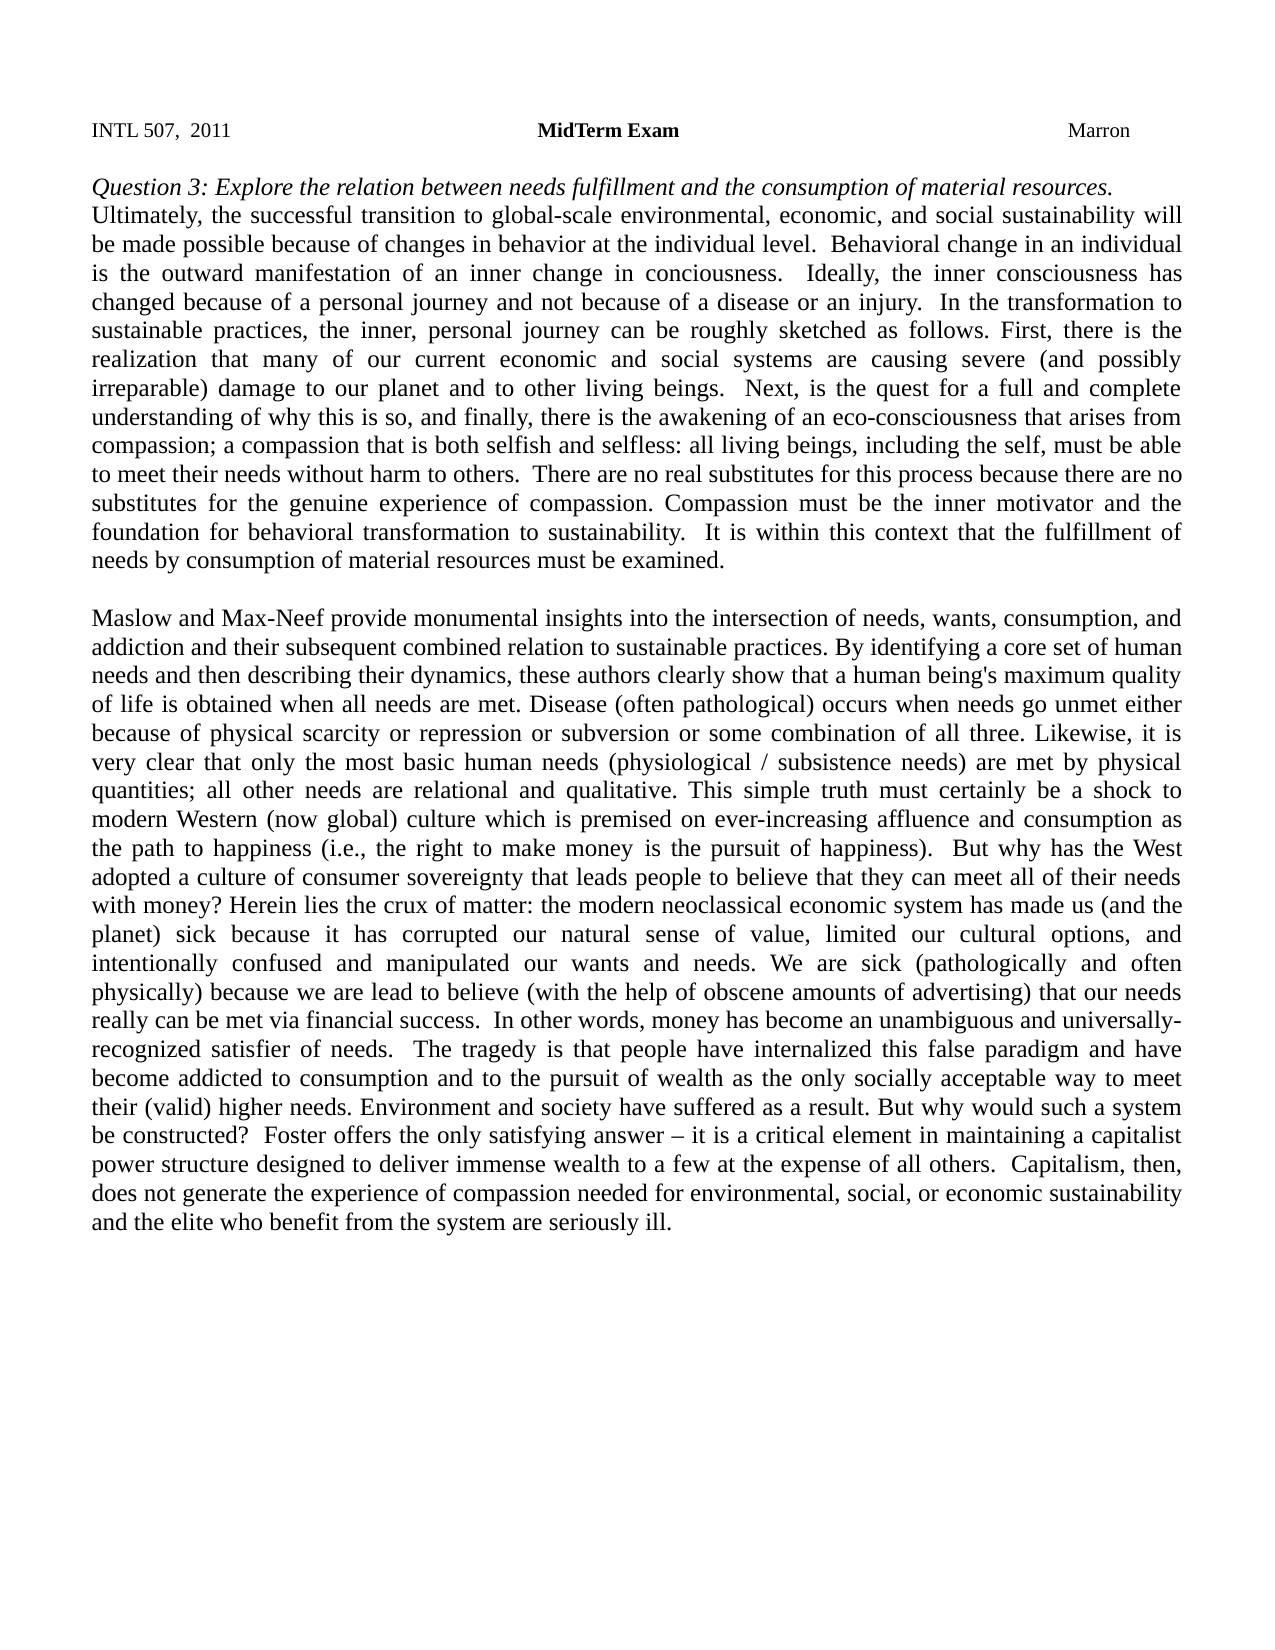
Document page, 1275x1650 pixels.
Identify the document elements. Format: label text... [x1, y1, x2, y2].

text Question 3: Explore the relation between needs fulfillment and the consumption of material resources. [91, 172, 1183, 200]
text Maslow and Max-Neef provide monumental insights into the intersection of needs, wants, consumption, and addiction and their subsequent combined relation to sustainable practices. By identifying a core set of human needs and then describing their dynamics, these authors clearly show that a human being's maximum quality of life is obtained when all needs are met. Disease (often pathological) occurs when needs go unmet either because of physical scarcity or repression or subversion or some combination of all three. Likewise, it is very clear that only the most basic human needs (physiological / subsistence needs) are met by physical quantities; all other needs are relational and qualitative. This simple truth must certainly be a shock to modern Western (now global) culture which is premised on ever-increasing affluence and consumption as the path to happiness (i.e., the right to make money is the pursuit of happiness). But why has the West adopted a culture of consumer sovereignty that leads people to believe that they can meet all of their needs with money? Herein lies the crux of matter: the modern neoclassical economic system has made us (and the planet) sick because it has corrupted our natural sense of value, limited our cultural options, and intentionally confused and manipulated our wants and needs. We are sick (pathologically and often physically) because we are lead to believe (with the help of obscene amounts of advertising) that our needs really can be met via financial success. In other words, money has become an unambiguous and universally-recognized satisfier of needs. The tragedy is that people have internalized this false paradigm and have become addicted to consumption and to the pursuit of wealth as the only socially acceptable way to meet their (valid) higher needs. Environment and society have suffered as a result. But why would such a system be constructed? Foster offers the only satisfying answer – it is a critical element in maintaining a capitalist power structure designed to deliver immense wealth to a few at the expense of all others. Capitalism, then, does not generate the experience of compassion needed for environmental, social, or economic sustainability and the elite who benefit from the system are seriously ill. [91, 603, 1183, 1235]
text Ultimately, the successful transition to global-scale environmental, economic, and social sustainability will be made possible because of changes in behavior at the individual level. Behavioral change in an individual is the outward manifestation of an inner change in conciousness. Ideally, the inner consciousness has changed because of a personal journey and not because of a disease or an injury. In the transformation to sustainable practices, the inner, personal journey can be roughly sketched as follows. First, there is the realization that many of our current economic and social systems are causing severe (and possibly irreparable) damage to our planet and to other living beings. Next, is the quest for a full and complete understanding of why this is so, and finally, there is the awakening of an eco-consciousness that arises from compassion; a compassion that is both selfish and selfless: all living beings, including the self, must be able to meet their needs without harm to others. There are no real substitutes for this process because there are no substitutes for the genuine experience of compassion. Compassion must be the inner motivator and the foundation for behavioral transformation to sustainability. It is within this context that the fulfillment of needs by consumption of material resources must be examined. [91, 200, 1183, 574]
